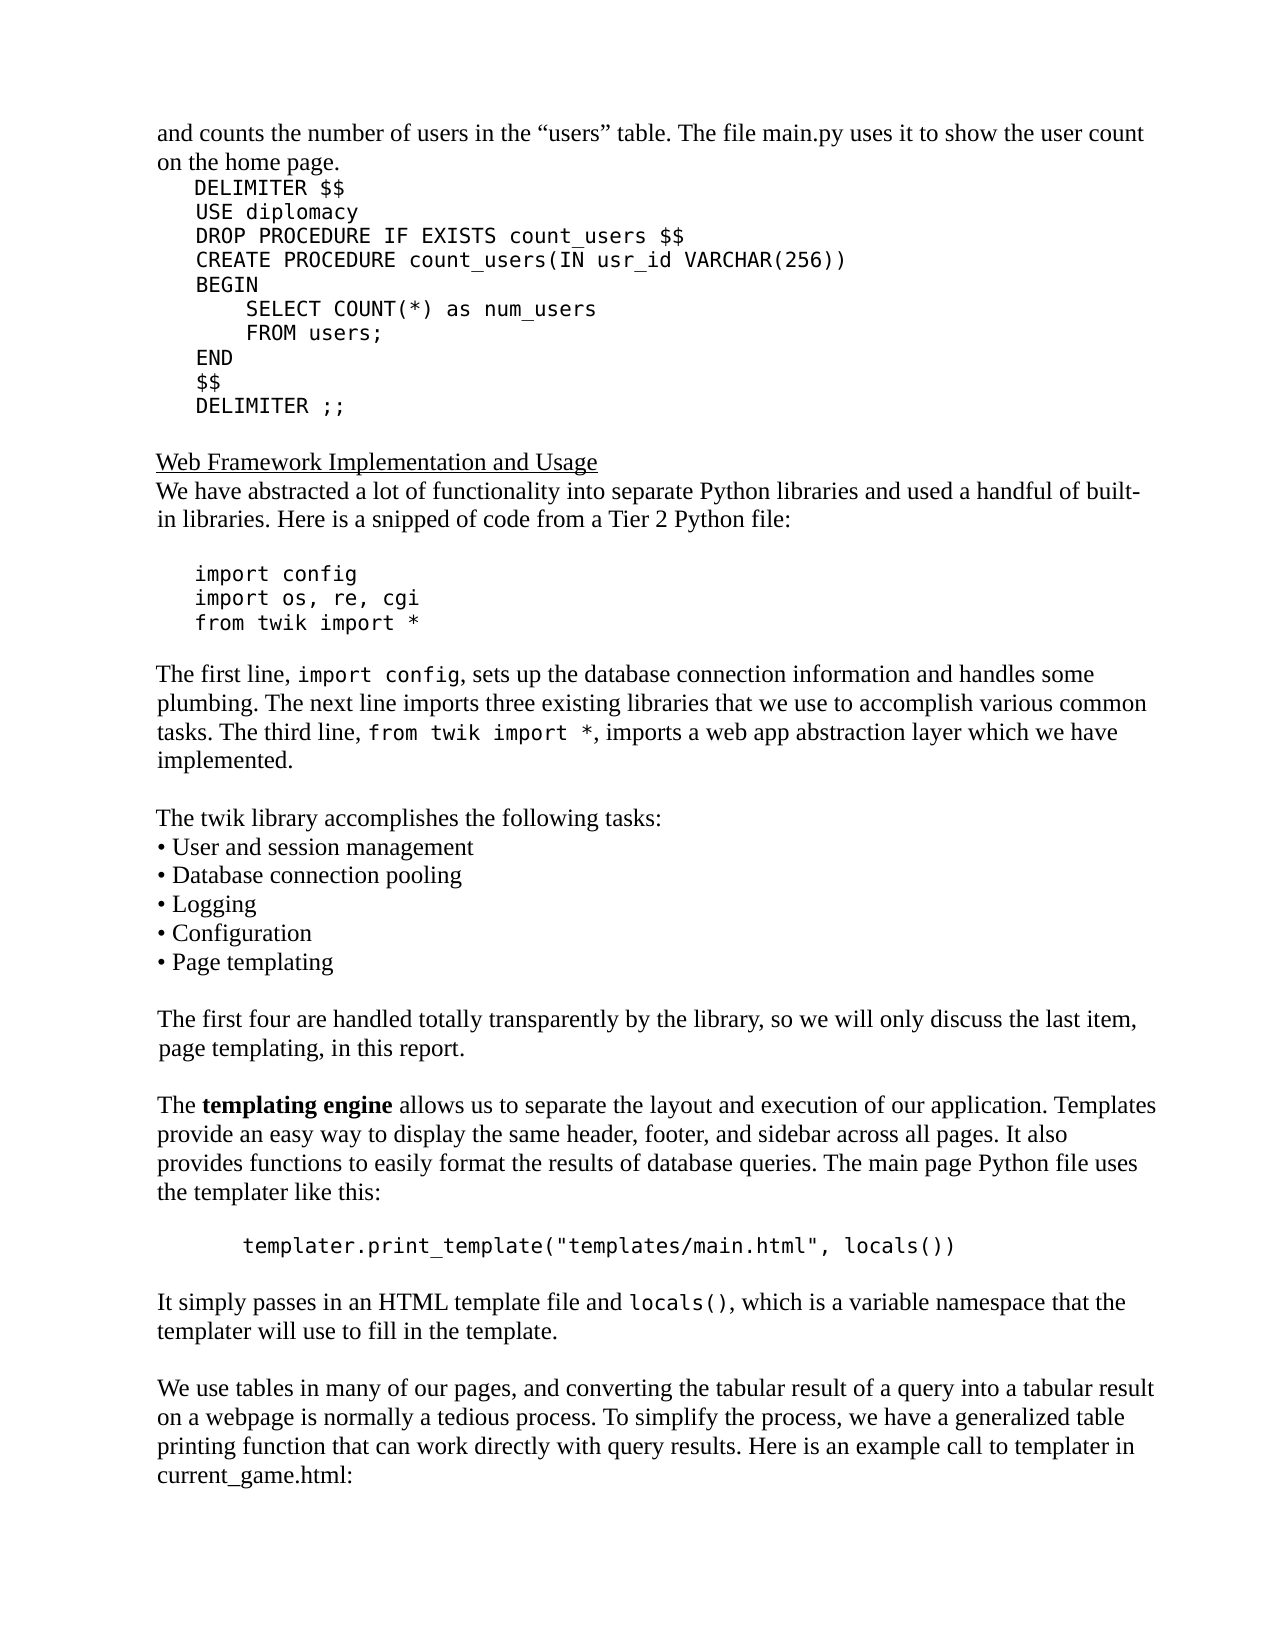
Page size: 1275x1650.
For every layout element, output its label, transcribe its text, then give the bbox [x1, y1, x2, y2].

text • Database connection pooling [155, 860, 1157, 889]
text • Configuration [155, 918, 1157, 947]
text • Logging [155, 889, 1157, 918]
text Web Framework Implementation and Usage [155, 447, 1157, 476]
text We have abstracted a lot of functionality into separate Python libraries and used a handful of built-in libraries. Here is a snipped of code from a Tier 2 Python file: [155, 476, 1157, 533]
text DELIMITER $$ USE diplomacy DROP PROCEDURE IF EXISTS count_users $$ CREATE PROCEDURE count_users(IN usr_id VARCHAR(256)) BEGIN SELECT COUNT(*) as num_users FROM users; END $$ DELIMITER ;; [194, 176, 1157, 418]
text The first line, import config, sets up the database connection information and handles some plumbing. The next line imports three existing libraries that we use to accomplish various common tasks. The third line, from twik import *, imports a web app abstraction layer which we have implemented. [155, 659, 1157, 774]
text It simply passes in an HTML template file and locals(), which is a variable namespace that the templater will use to fill in the template. [157, 1287, 1157, 1345]
text We use tables in many of our pages, and converting the tabular result of a query into a tabular result on a webpage is normally a tedious process. To simplify the process, we have a generalized table printing function that can work directly with query results. Here is an example call to templater in current_game.html: [157, 1373, 1157, 1488]
text The twik library accomplishes the following tasks: [155, 803, 1157, 832]
text import config import os, re, cgi from twik import * [194, 562, 1157, 635]
text and counts the number of users in the “users” table. The file main.py uses it to show the user count on the home page. [155, 118, 1157, 176]
text The first four are handled totally transparently by the library, so we will only discuss the last item, page templating, in this report. [157, 1004, 1157, 1062]
text • User and session management [155, 832, 1157, 860]
text templater.print_template("templates/main.html", locals()) [118, 1234, 1157, 1258]
text The templating engine allows us to separate the layout and execution of our application. Templates provide an easy way to display the same header, footer, and sidebar across all pages. It also provides functions to easily format the results of database queries. The main page Python file uses the templater like this: [157, 1090, 1157, 1205]
text • Page templating [155, 947, 1157, 975]
